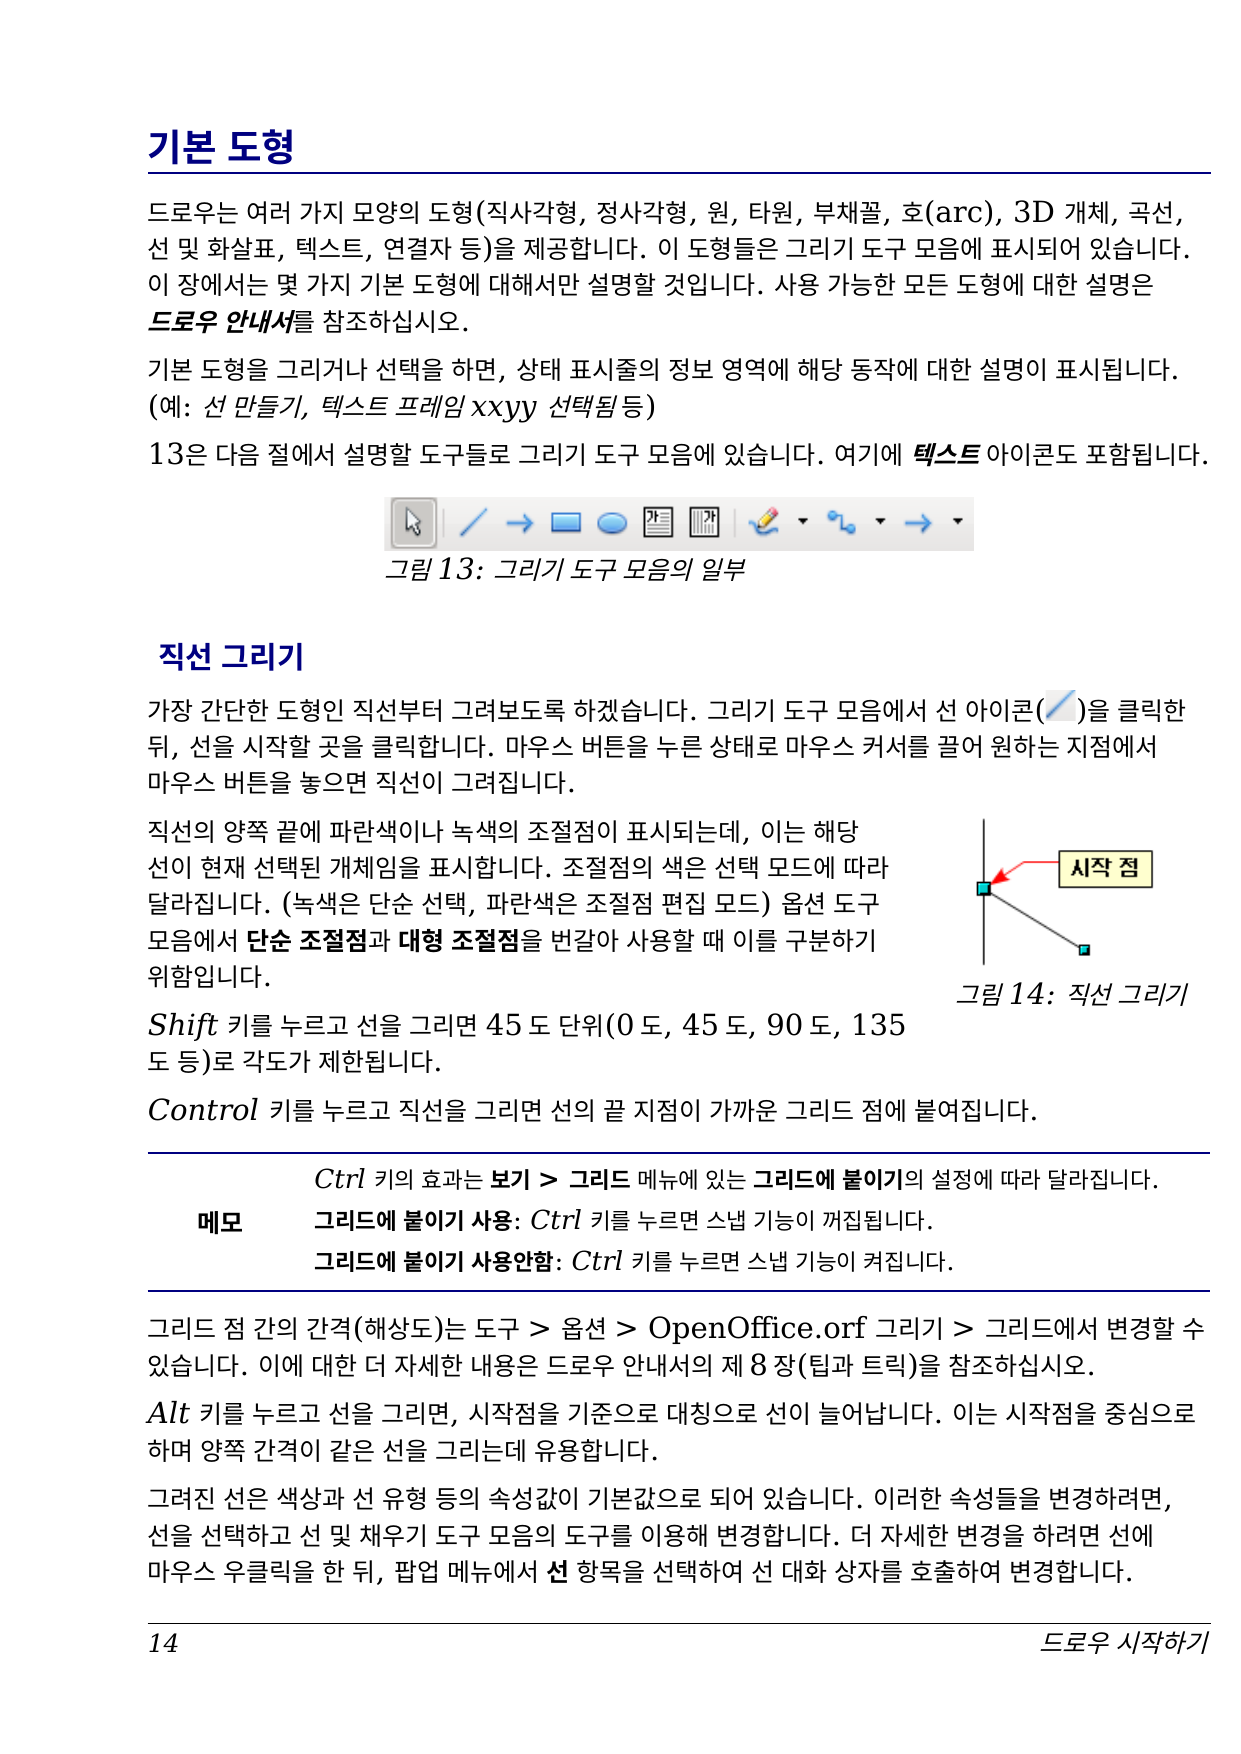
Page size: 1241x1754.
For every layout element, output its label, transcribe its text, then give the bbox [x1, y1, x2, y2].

table_header 메모 [148, 1154, 293, 1290]
text Shift 키를 누르고 선을 그리면 45도 단위(0도, 45도, 90도, 135도 등)로 각도가 제한됩니다. [148, 1006, 1211, 1078]
picture [1045, 690, 1076, 721]
picture [384, 497, 974, 551]
text 가장 간단한 도형인 직선부터 그려보도록 하겠습니다. 그리기 도구 모음에서 선 아이콘()을 클릭한 뒤, 선을 시작할 곳을 클릭합니다. 마우스 버튼을 누른 상태로 마우스 커서를 끌어 원하는 지점에서 마우스 버튼을 놓으면 직선이 그려집니다. [148, 690, 1211, 800]
text 그리드 점 간의 간격(해상도)는 도구 > 옵션 > OpenOffice.orf 그리기 > 그리드에서 변경할 수 있습니다. 이에 대한 더 자세한 내용은 드로우 안내서의 제8장(팁과 트릭)을 참조하십시오. [148, 1310, 1211, 1382]
text 그림 13: 그리기 도구 모음의 일부 [384, 551, 974, 587]
text Control 키를 누르고 직선을 그리면 선의 끝 지점이 가까운 그리드 점에 붙여집니다. [148, 1091, 1211, 1127]
text Alt 키를 누르고 선을 그리면, 시작점을 기준으로 대칭으로 선이 늘어납니다. 이는 시작점을 중심으로 하며 양쪽 간격이 같은 선을 그리는데 유용합니다. [148, 1395, 1211, 1467]
subtitle 직선 그리기 [148, 634, 1211, 677]
text 기본 도형을 그리거나 선택을 하면, 상태 표시줄의 정보 영역에 해당 동작에 대한 설명이 표시됩니다.(예: 선 만들기, 텍스트 프레임 xxyy 선택됨 등) [148, 351, 1211, 423]
picture [955, 805, 1172, 970]
text [956, 1012, 1207, 1028]
text 그림 13은 다음 절에서 설명할 도구들로 그리기 도구 모음에 있습니다. 여기에 텍스트 아이콘도 포함됩니다. [148, 436, 1211, 472]
text 그림 14: 직선 그리기 [956, 976, 1207, 1012]
table_header Ctrl 키의 효과는 보기 > 그리드 메뉴에 있는 그리드에 붙이기의 설정에 따라 달라집니다. 그리드에 붙이기 사용: Ctrl 키를 누르면 스냅 기능이 꺼집됩니다. 그리드에 붙이기 사용안함: Ctrl 키를 누르면 스냅 기능이 켜집니다. [293, 1154, 1210, 1290]
text 드로우는 여러 가지 모양의 도형(직사각형, 정사각형, 원, 타원, 부채꼴, 호(arc), 3D 개체, 곡선, 선 및 화살표, 텍스트, 연결자 등)을 제공합니다. 이 도형들은 그리기 도구 모음에 표시되어 있습니다. 이 장에서는 몇 가지 기본 도형에 대해서만 설명할 것입니다. 사용 가능한 모든 도형에 대한 설명은 드로우 안내서를 참조하십시오. [148, 193, 1211, 338]
subtitle 기본 도형 [148, 118, 1211, 172]
text 직선의 양쪽 끝에 파란색이나 녹색의 조절점이 표시되는데, 이는 해당 선이 현재 선택된 개체임을 표시합니다. 조절점의 색은 선택 모드에 따라 달라집니다. (녹색은 단순 선택, 파란색은 조절점 편집 모드) 옵션 도구 모음에서 단순 조절점과 대형 조절점을 번갈아 사용할 때 이를 구분하기 위함입니다. [148, 805, 1211, 993]
text 그려진 선은 색상과 선 유형 등의 속성값이 기본값으로 되어 있습니다. 이러한 속성들을 변경하려면, 선을 선택하고 선 및 채우기 도구 모음의 도구를 이용해 변경합니다. 더 자세한 변경을 하려면 선에 마우스 우클릭을 한 뒤, 팝업 메뉴에서 선 항목을 선택하여 선 대화 상자를 호출하여 변경합니다. [148, 1480, 1211, 1588]
